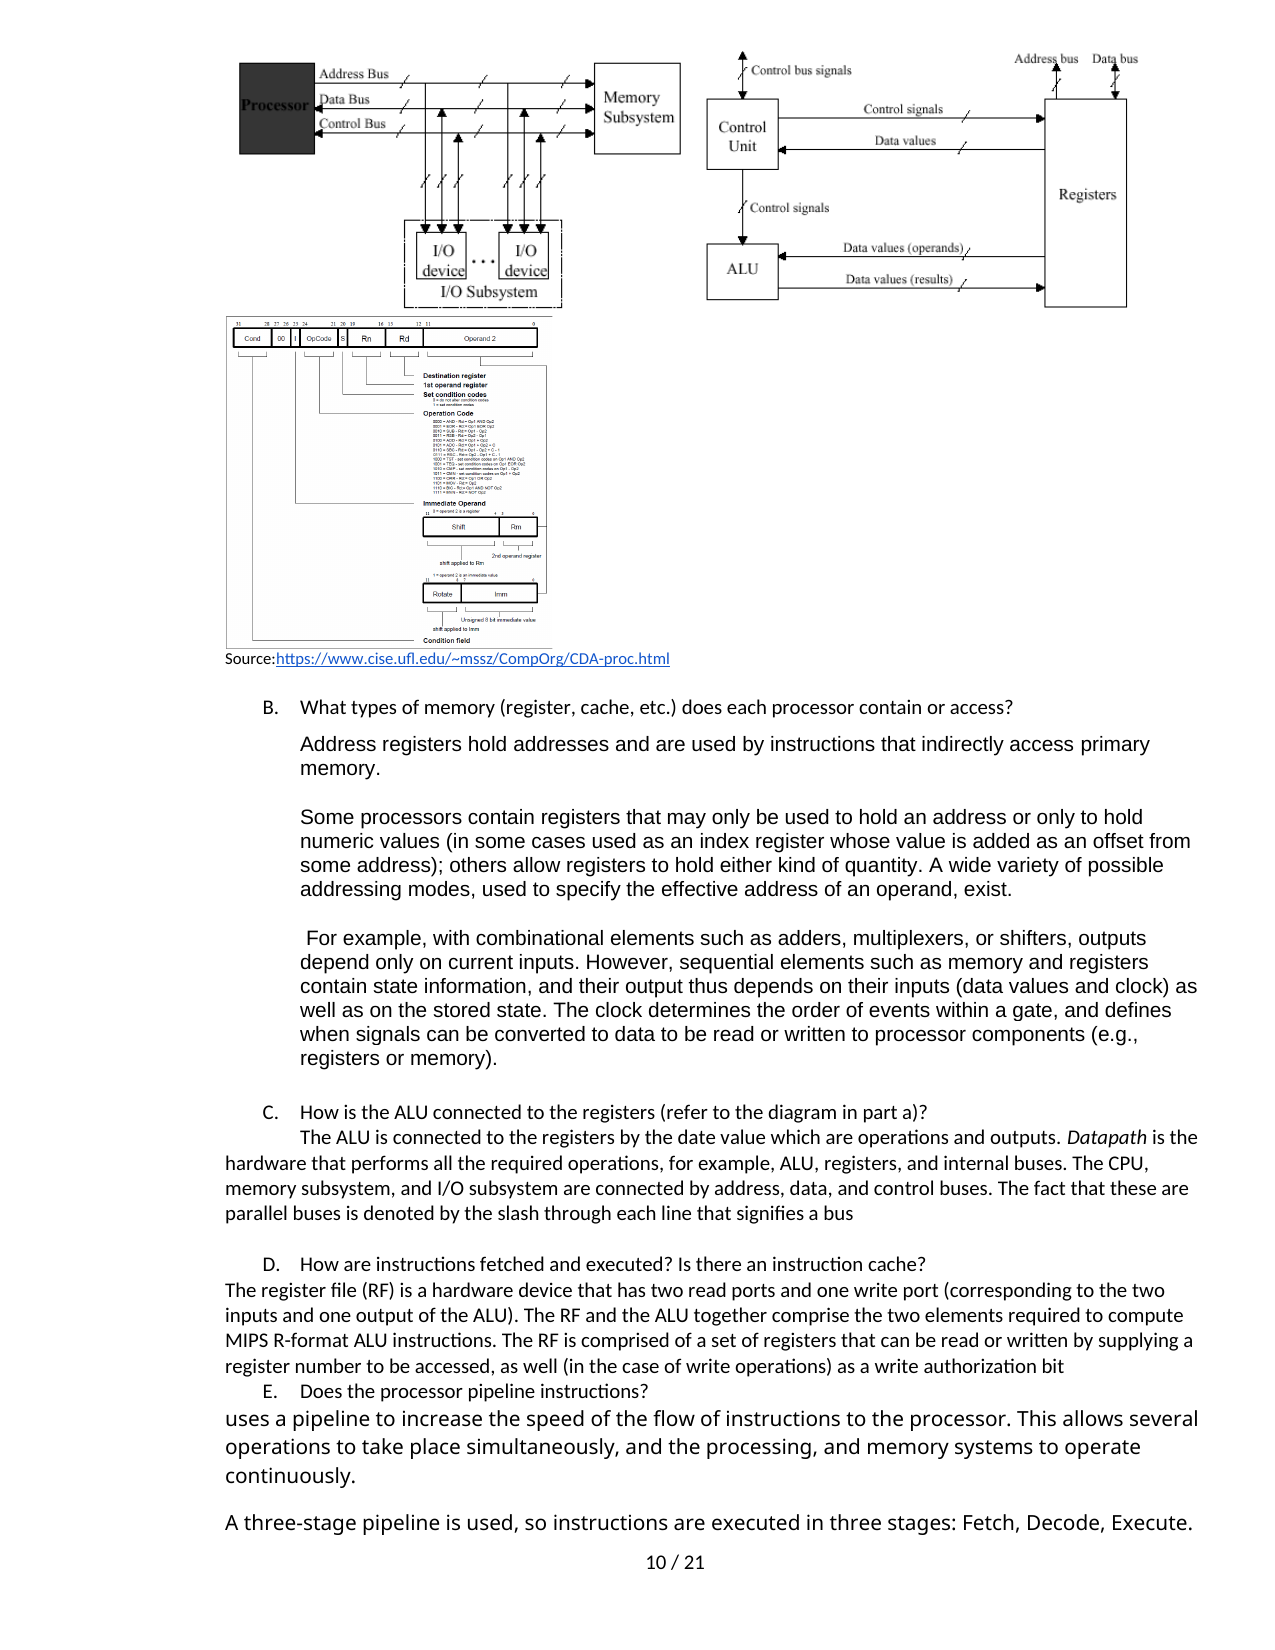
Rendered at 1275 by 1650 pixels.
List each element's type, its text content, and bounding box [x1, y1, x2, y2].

text A three-stage pipeline is used, so instructions are executed in three stages: Fetch, Decode, Execute. [225, 1508, 1200, 1536]
list How is the ALU connected to the registers (refer to the diagram in part a)? [262, 1099, 1200, 1124]
text Address registers hold addresses and are used by instructions that indirectly access primary memory. [300, 732, 1200, 780]
list Does the processor pipeline instructions? [262, 1378, 1200, 1404]
text The register file (RF) is a hardware device that has two read ports and one write port (corresponding to the two inputs and one output of the ALU). The RF and the ALU together comprise the two elements required to compute MIPS R-format ALU instructions. The RF is comprised of a set of registers that can be read or written by supplying a register number to be accessed, as well (in the case of write operations) as a write authorization bit [225, 1277, 1200, 1378]
text Source:https://www.cise.ufl.edu/~mssz/CompOrg/CDA-proc.html [225, 648, 1200, 668]
picture [225, 45, 1148, 649]
text Some processors contain registers that may only be used to hold an address or only to hold numeric values (in some cases used as an index register whose value is added as an offset from some address); others allow registers to hold either kind of quantity. A wide variety of possible addressing modes, used to specify the effective address of an operand, exist. [300, 805, 1200, 901]
list What types of memory (register, cache, etc.) does each processor contain or access? [262, 694, 1200, 719]
list How are instructions fetched and executed? Is there an instruction cache? [262, 1251, 1200, 1277]
text The ALU is connected to the registers by the date value which are operations and outputs. Datapath is the hardware that performs all the required operations, for example, ALU, registers, and internal buses. The CPU, memory subsystem, and I/O subsystem are connected by address, data, and control buses. The fact that these are parallel buses is denoted by the slash through each line that signifies a bus [225, 1124, 1200, 1226]
text uses a pipeline to increase the speed of the flow of instructions to the processor. This allows several operations to take place simultaneously, and the processing, and memory systems to operate continuously. [225, 1404, 1200, 1489]
text For example, with combinational elements such as adders, multiplexers, or shifters, outputs depend only on current inputs. However, sequential elements such as memory and registers contain state information, and their output thus depends on their inputs (data values and clock) as well as on the stored state. The clock determines the order of events within a gate, and defines when signals can be converted to data to be read or written to processor components (e.g., registers or memory). [300, 926, 1200, 1069]
